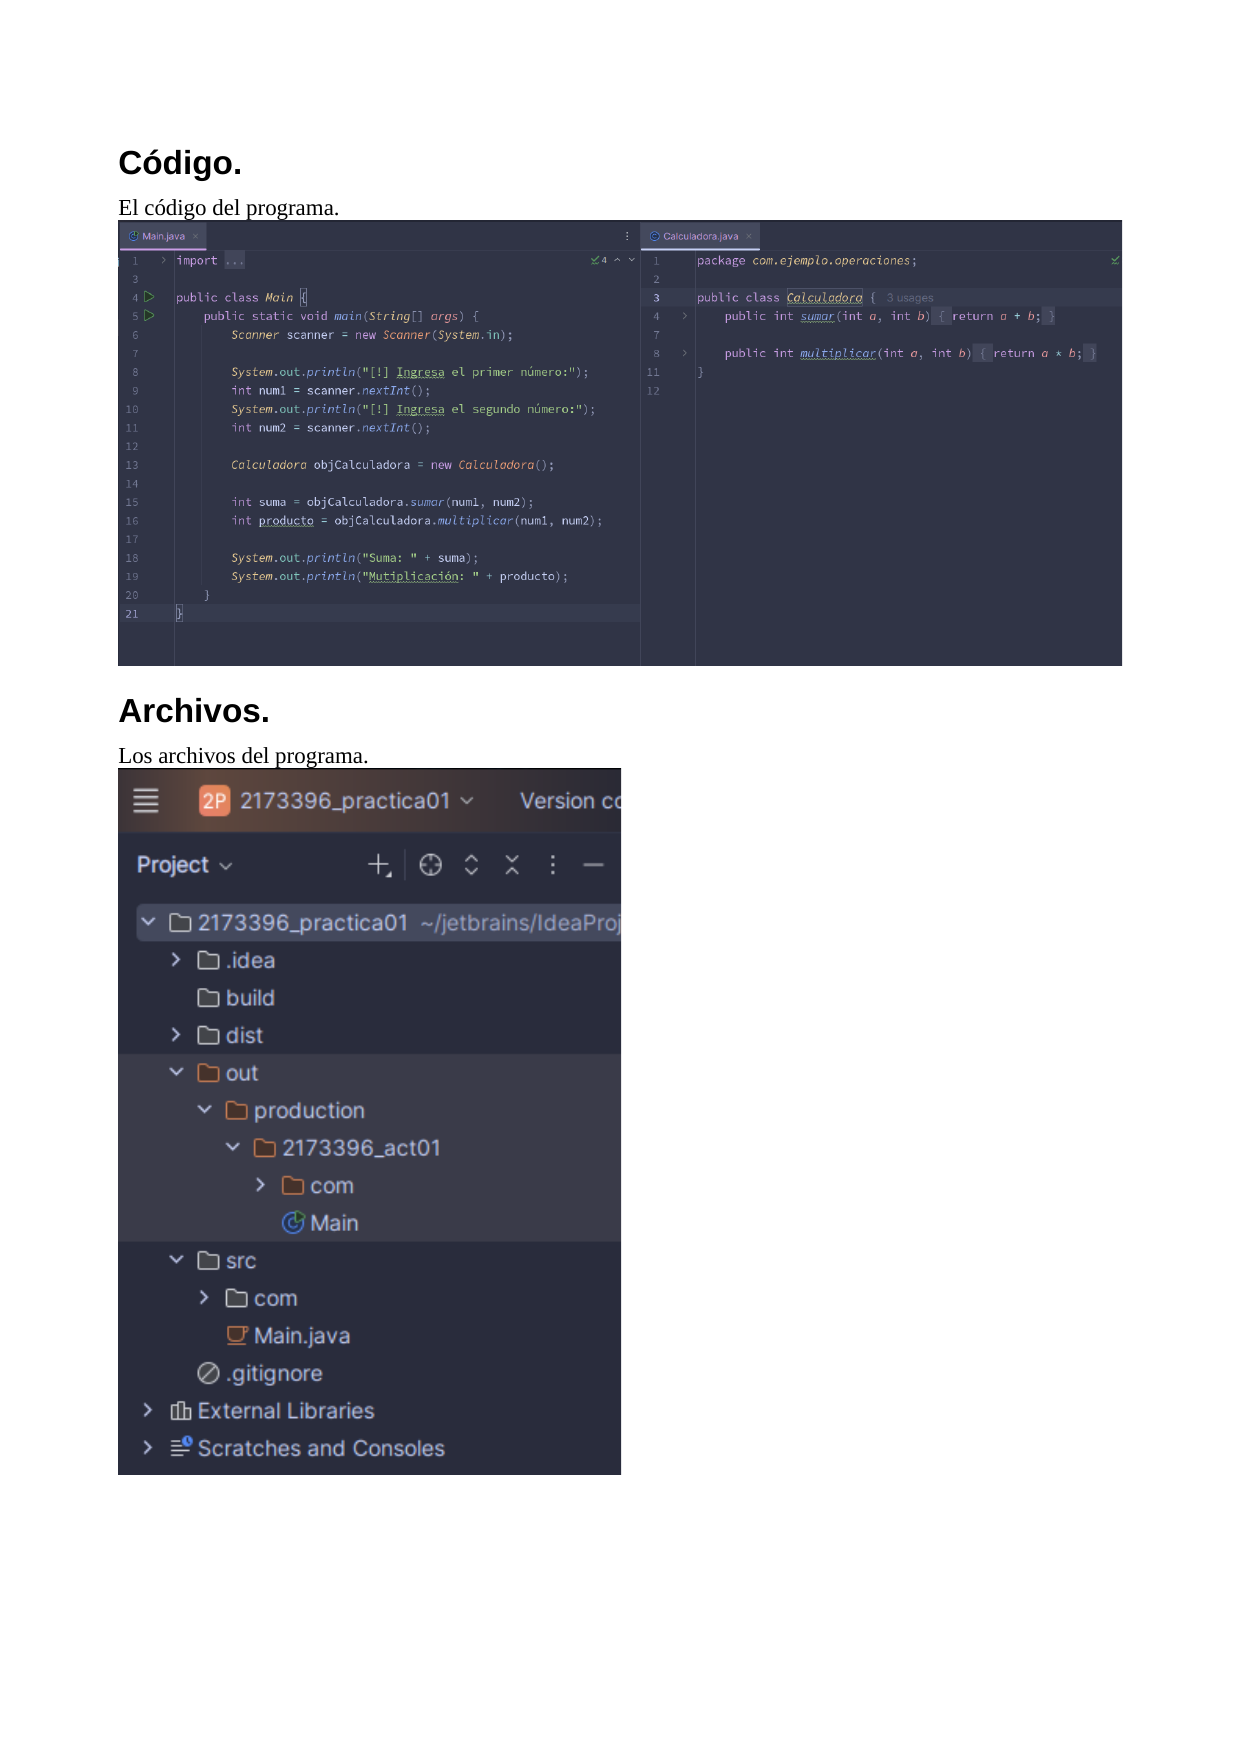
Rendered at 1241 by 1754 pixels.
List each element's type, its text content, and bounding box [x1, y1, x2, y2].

picture [118, 768, 622, 1475]
subtitle Archivos. [118, 691, 1122, 729]
text El código del programa. [118, 194, 1122, 220]
picture [118, 220, 1123, 666]
text Los archivos del programa. [118, 742, 1122, 768]
subtitle Código. [118, 143, 1122, 182]
